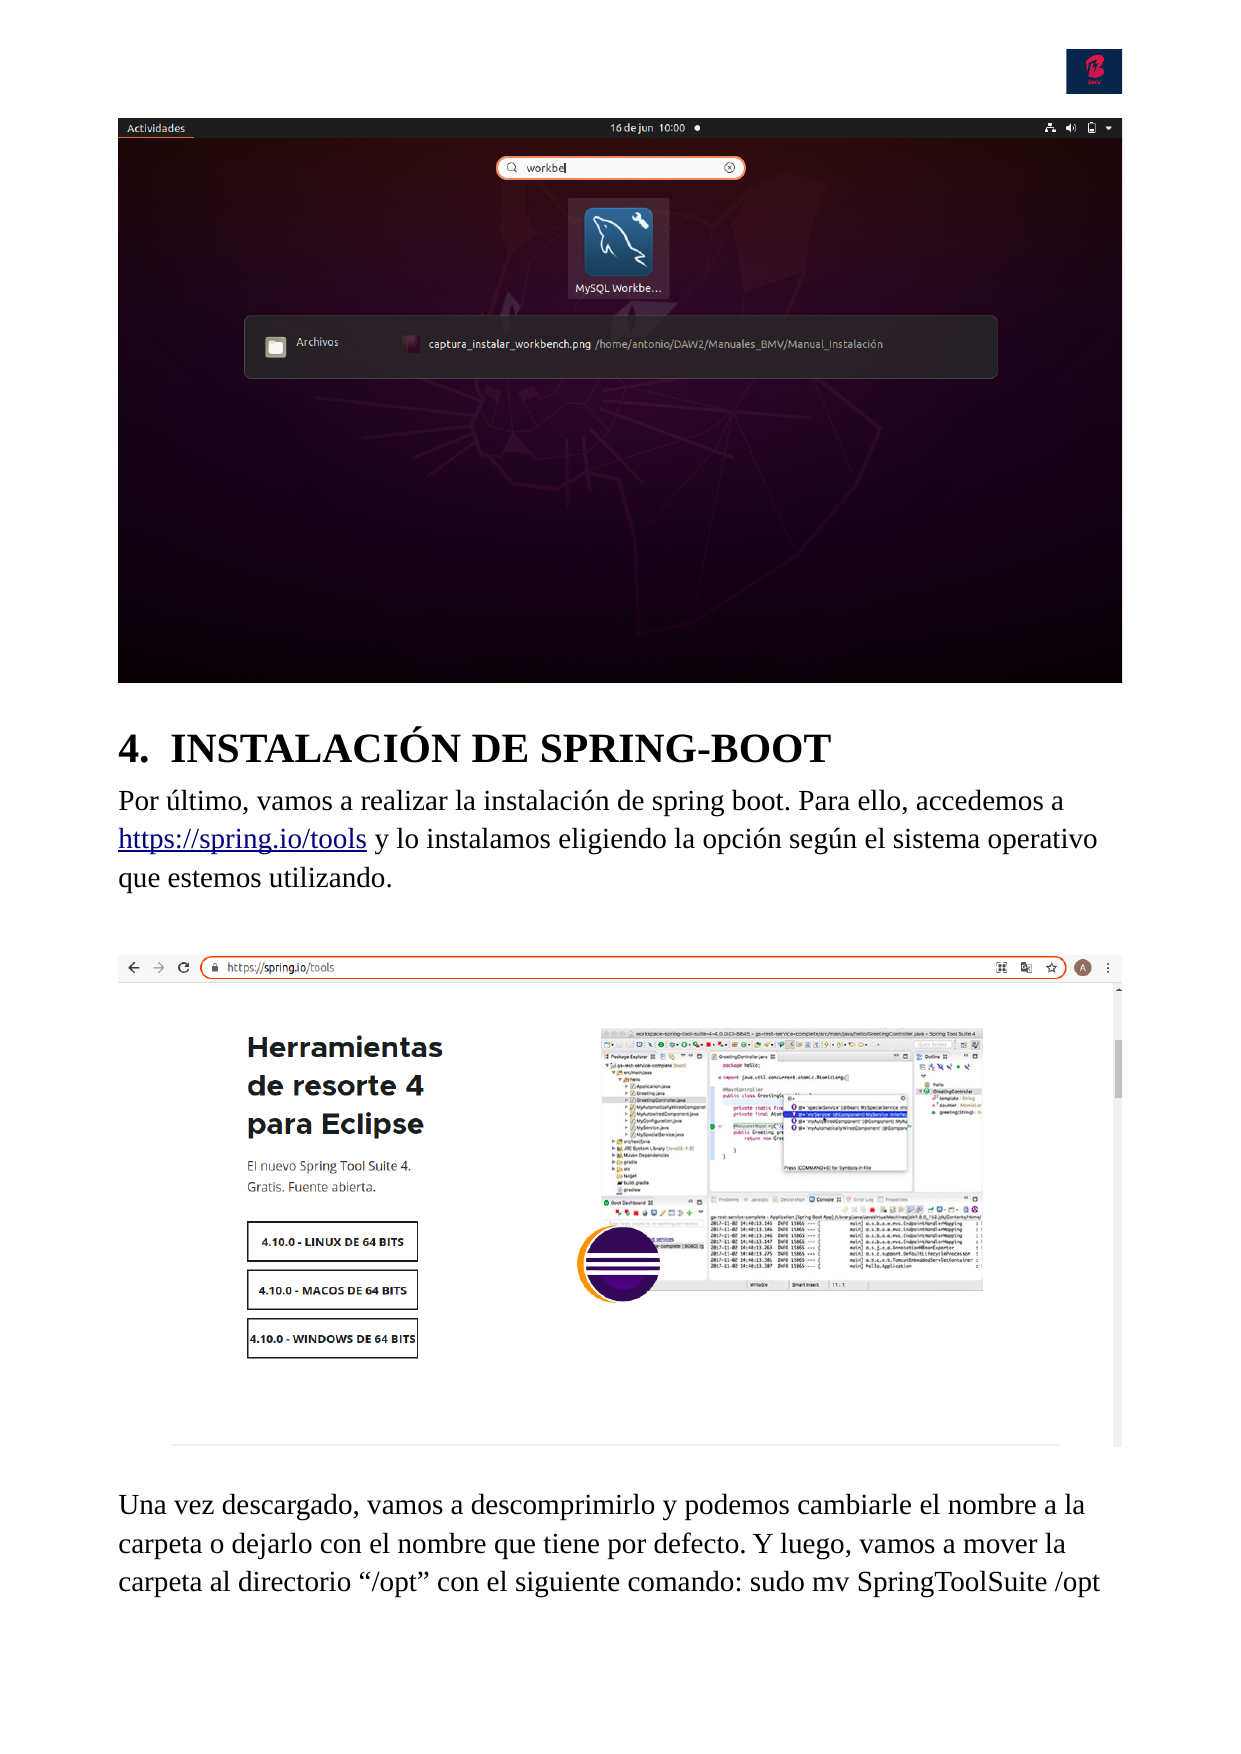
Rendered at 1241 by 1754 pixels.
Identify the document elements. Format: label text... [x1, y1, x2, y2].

text Una vez descargado, vamos a descomprimirlo y podemos cambiarle el nombre a la carpeta o dejarlo con el nombre que tiene por defecto. Y luego, vamos a mover la carpeta al directorio “/opt” con el siguiente comando: sudo mv SpringToolSuite /opt [118, 1487, 1122, 1598]
text Por último, vamos a realizar la instalación de spring boot. Para ello, accedemos a https://spring.io/tools y lo instalamos eligiendo la opción según el sistema operativo que estemos utilizando. [118, 783, 1122, 893]
text 4. INSTALACIÓN DE SPRING-BOOT [118, 723, 1122, 771]
